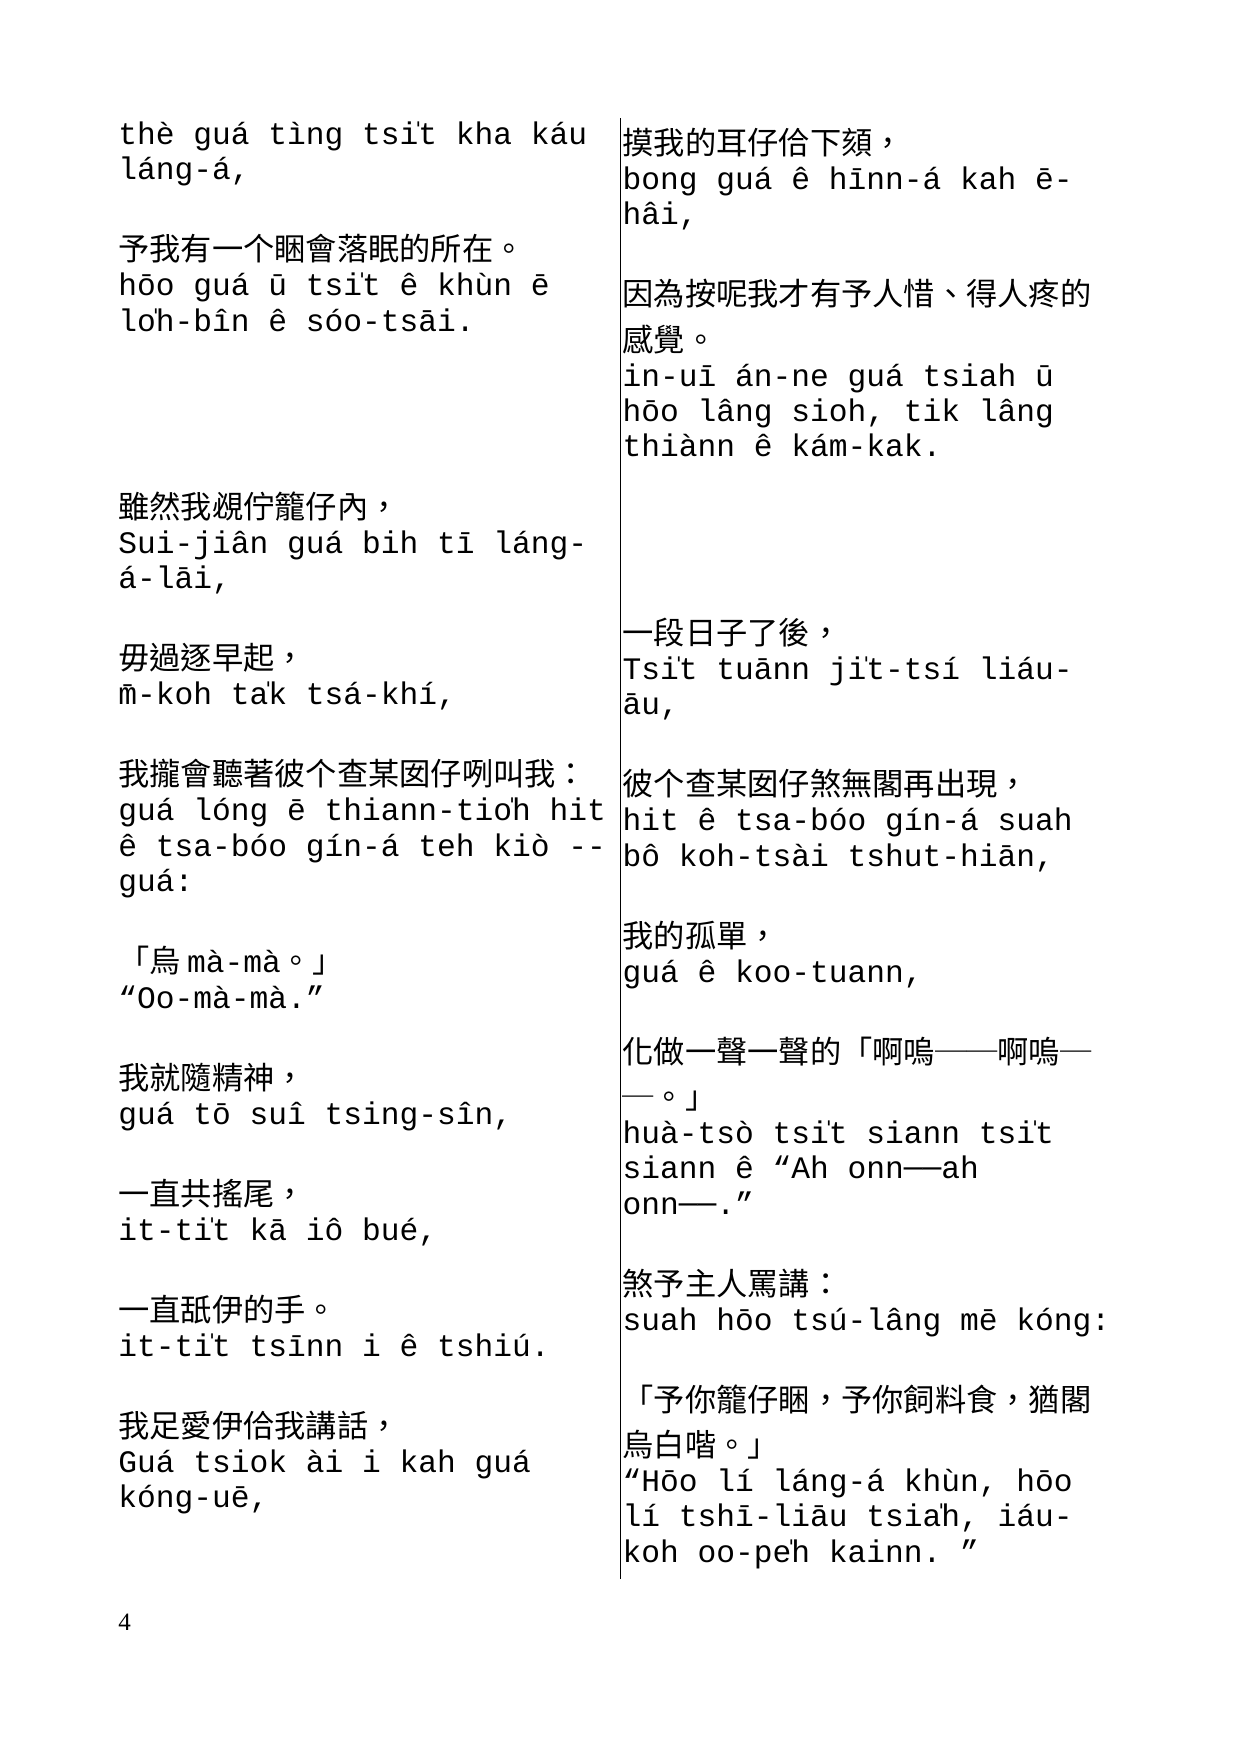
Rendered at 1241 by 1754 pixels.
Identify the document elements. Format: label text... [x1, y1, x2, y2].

text guá ê koo-tuann, [622, 956, 1122, 991]
text 我的孤單， [622, 911, 1122, 956]
text Tsi̍t tuānn ji̍t-tsí liáu-āu, [622, 653, 1122, 724]
text 化做一聲一聲的「啊嗚──啊嗚──。」 [622, 1027, 1122, 1117]
text 彼个查某囡仔煞無閣再出現， [622, 759, 1122, 804]
text 我攏會聽著彼个查某囡仔咧叫我： [118, 749, 618, 795]
text 雖然我覕佇籠仔內， [118, 482, 618, 527]
text guá lóng ē thiann-tio̍h hit ê tsa-bóo gín-á teh kiò --guá: [118, 795, 618, 901]
text huà-tsò tsi̍t siann tsi̍t siann ê “Ah onn──ah onn──.” [622, 1117, 1122, 1223]
text Sui-jiân guá bih tī láng-á-lāi, [118, 527, 618, 598]
text 我就隨精神， [118, 1053, 618, 1098]
text m̄-koh ta̍k tsá-khí, [118, 679, 618, 714]
text thè guá tìng tsi̍t kha káu láng-á, [118, 118, 618, 189]
text it-ti̍t tsīnn i ê tshiú. [118, 1330, 618, 1366]
text guá tō suî tsing-sîn, [118, 1098, 618, 1133]
text 毋過逐早起， [118, 633, 618, 679]
text 煞予主人罵講： [622, 1259, 1122, 1304]
text 摸我的耳仔佮下頦， [622, 118, 1122, 163]
text “Hōo lí láng-á khùn, hōo lí tshī-liāu tsia̍h, iáu-koh oo-pe̍h kainn. ” [622, 1465, 1122, 1572]
text hōo guá ū tsi̍t ê khùn ē lo̍h-bîn ê sóo-tsāi. [118, 269, 618, 340]
text 我足愛伊佮我講話， [118, 1401, 618, 1446]
text hit ê tsa-bóo gín-á suah bô koh-tsài tshut-hiān, [622, 804, 1122, 875]
text Guá tsiok ài i kah guá kóng-uē, [118, 1446, 618, 1517]
text bong guá ê hīnn-á kah ē-hâi, [622, 163, 1122, 234]
text 「予你籠仔睏，予你飼料食，猶閣烏白喈。」 [622, 1375, 1122, 1465]
text 因為按呢我才有予人惜、得人疼的感覺。 [622, 269, 1122, 360]
text “Oo-mà-mà.” [118, 982, 618, 1017]
text 一段日子了後， [622, 608, 1122, 653]
text it-ti̍t kā iô bué, [118, 1214, 618, 1249]
text 一直共搖尾， [118, 1169, 618, 1214]
text 「烏mà-mà。」 [118, 936, 618, 982]
text 予我有一个睏會落眠的所在。 [118, 224, 618, 269]
text suah hōo tsú-lâng mē kóng: [622, 1304, 1122, 1339]
text 一直舐伊的手。 [118, 1285, 618, 1330]
text in-uī án-ne guá tsiah ū hōo lâng sioh, tik lâng thiànn ê kám-kak. [622, 360, 1122, 466]
